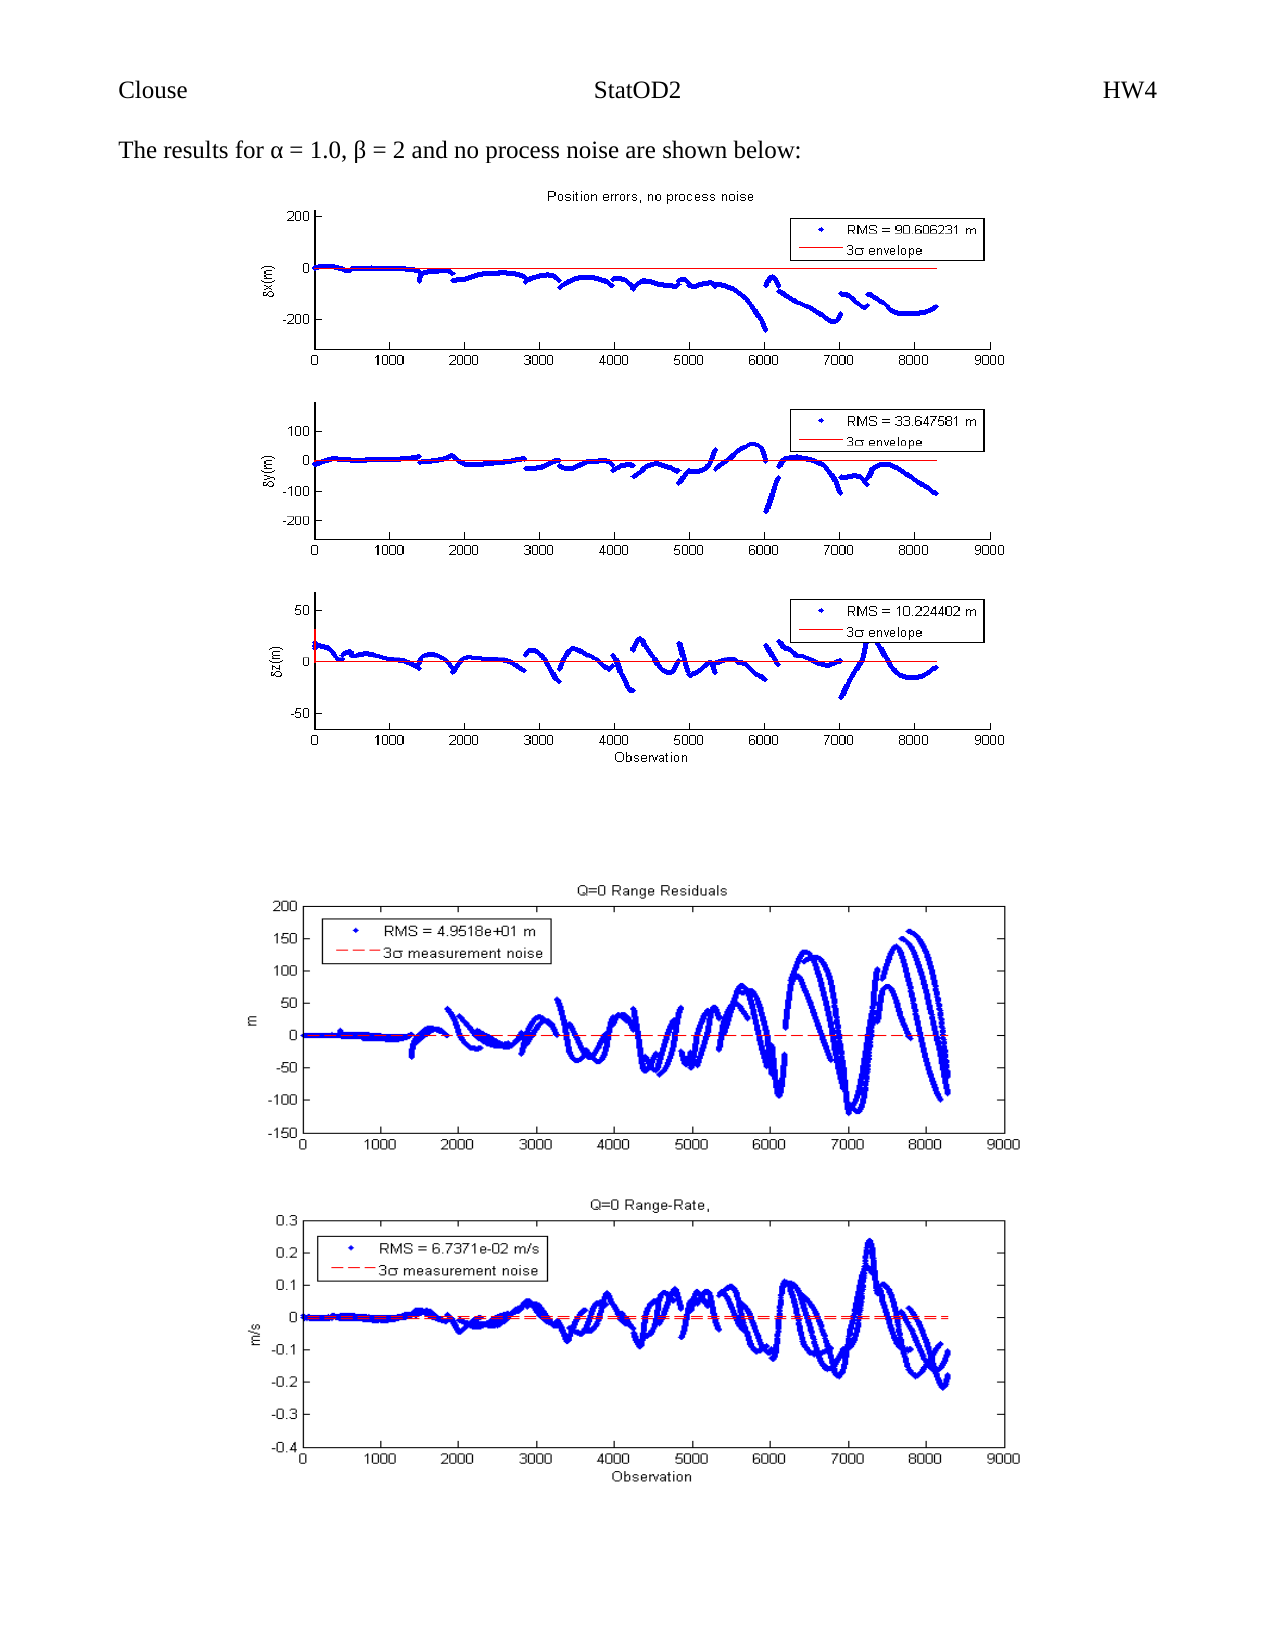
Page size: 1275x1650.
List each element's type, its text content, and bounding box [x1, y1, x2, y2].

picture [202, 163, 1073, 799]
picture [185, 856, 1090, 1520]
text The results for α = 1.0, β = 2 and no process noise are shown below: [118, 135, 1157, 164]
